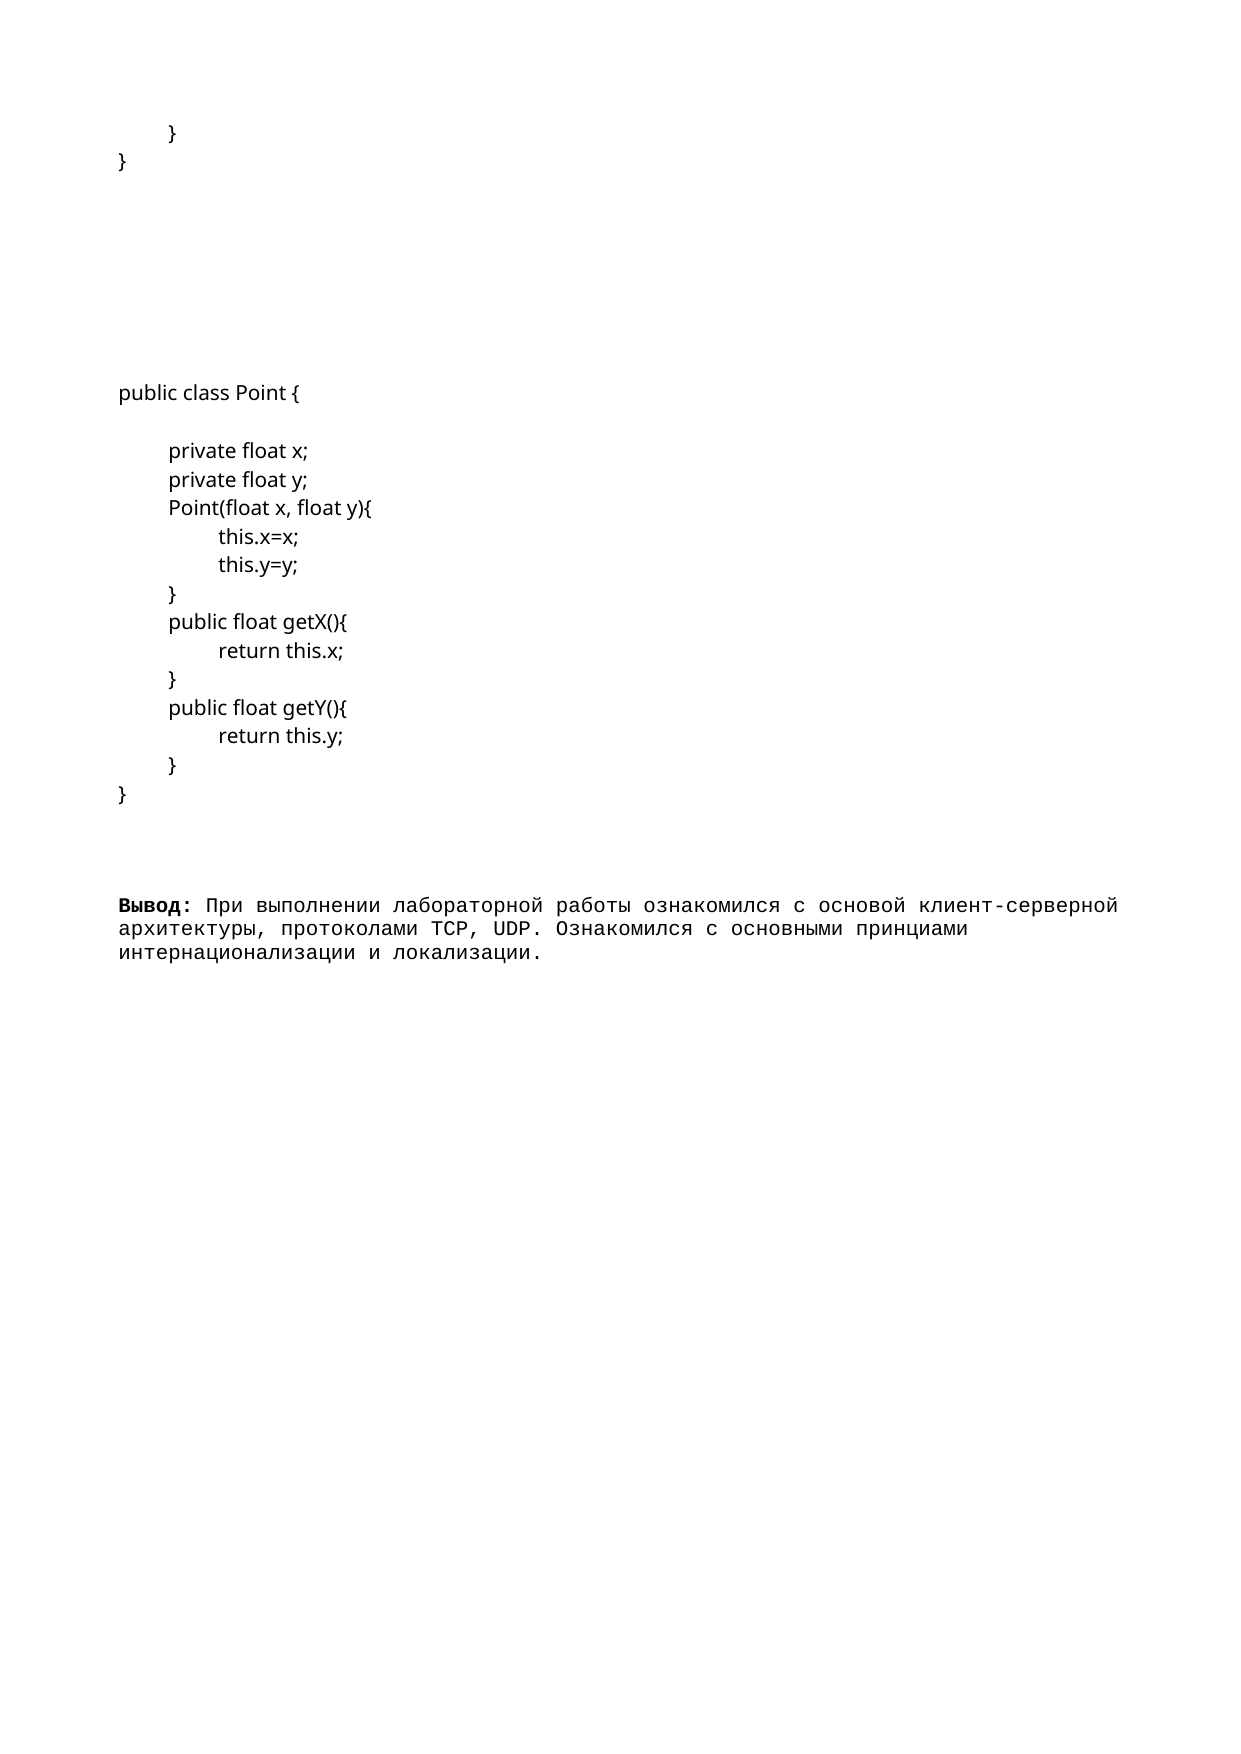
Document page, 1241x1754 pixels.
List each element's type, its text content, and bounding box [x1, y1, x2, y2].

text } [118, 147, 1122, 175]
text Point(float x, float y){ [118, 493, 1122, 522]
text } [118, 750, 1122, 779]
text public float getX(){ [118, 607, 1122, 636]
text this.y=y; [118, 550, 1122, 579]
text public float getY(){ [118, 693, 1122, 722]
text } [118, 664, 1122, 693]
text } [118, 779, 1122, 807]
text Вывод: При выполнении лабораторной работы ознакомился с основой клиент-серверной архитектуры, протоколами TCP, UDP. Ознакомился с основными принциами интернационализации и локализации. [118, 894, 1122, 966]
text return this.y; [118, 722, 1122, 750]
text } [118, 118, 1122, 147]
text private float x; [118, 436, 1122, 465]
text private float y; [118, 465, 1122, 493]
text this.x=x; [118, 522, 1122, 550]
text } [118, 579, 1122, 607]
text return this.x; [118, 636, 1122, 664]
text public class Point { [118, 378, 1122, 407]
